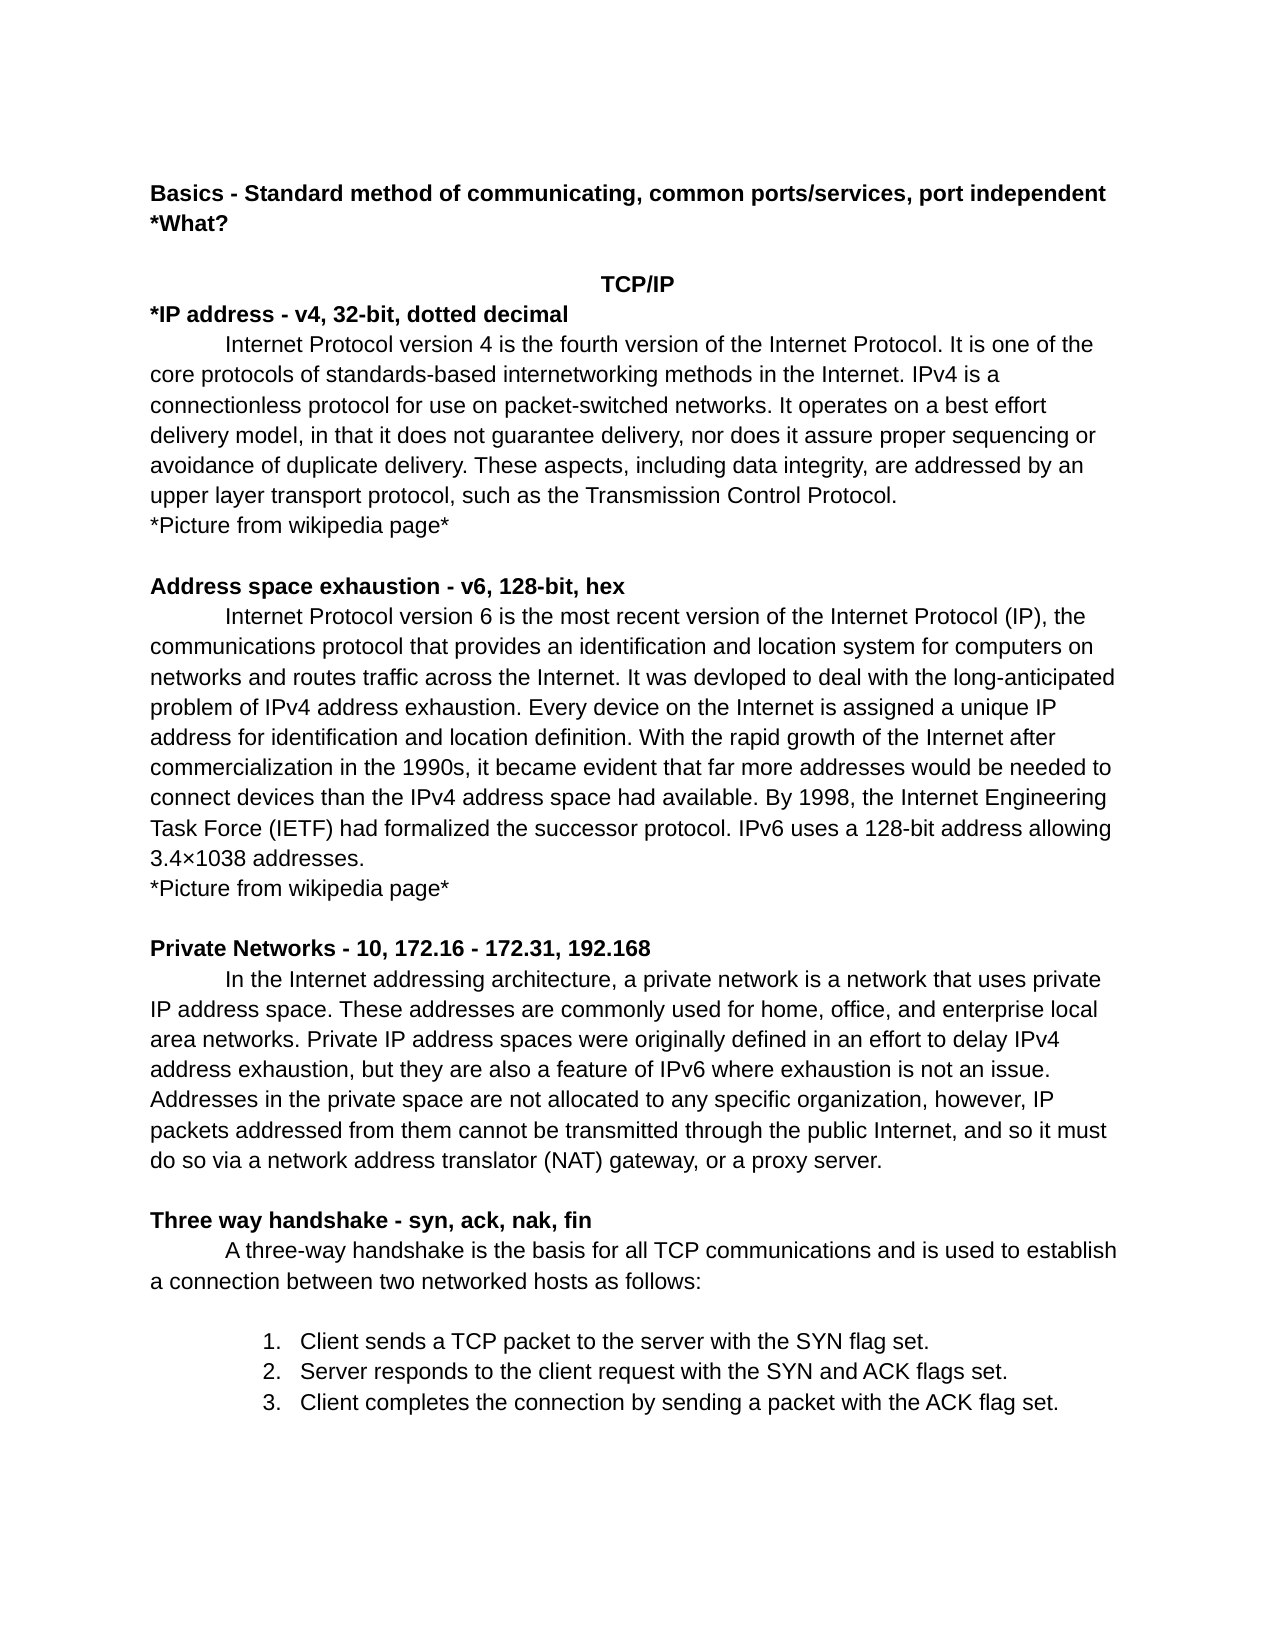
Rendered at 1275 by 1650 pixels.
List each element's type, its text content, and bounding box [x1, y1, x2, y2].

text Internet Protocol version 4 is the fourth version of the Internet Protocol. It is one of the core protocols of standards-based internetworking methods in the Internet. IPv4 is a connectionless protocol for use on packet-switched networks. It operates on a best effort delivery model, in that it does not guarantee delivery, nor does it assure proper sequencing or avoidance of duplicate delivery. These aspects, including data integrity, are addressed by an upper layer transport protocol, such as the Transmission Control Protocol. [150, 331, 1125, 509]
text TCP/IP [150, 271, 1125, 297]
text Basics - Standard method of communicating, common ports/services, port independent [150, 180, 1125, 207]
text *What? [150, 210, 1125, 237]
text Three way handshake - syn, ack, nak, fin [150, 1207, 1125, 1234]
text Internet Protocol version 6 is the most recent version of the Internet Protocol (IP), the communications protocol that provides an identification and location system for computers on networks and routes traffic across the Internet. It was devloped to deal with the long-anticipated problem of IPv4 address exhaustion. Every device on the Internet is assigned a unique IP address for identification and location definition. With the rapid growth of the Internet after commercialization in the 1990s, it became evident that far more addresses would be needed to connect devices than the IPv4 address space had available. By 1998, the Internet Engineering Task Force (IETF) had formalized the successor protocol. IPv6 uses a 128-bit address allowing 3.4×1038 addresses. [150, 603, 1125, 871]
text In the Internet addressing architecture, a private network is a network that uses private IP address space. These addresses are commonly used for home, office, and enterprise local area networks. Private IP address spaces were originally defined in an effort to delay IPv4 address exhaustion, but they are also a feature of IPv6 where exhaustion is not an issue. Addresses in the private space are not allocated to any specific organization, however, IP packets addressed from them cannot be transmitted through the public Internet, and so it must do so via a network address translator (NAT) gateway, or a proxy server. [150, 966, 1125, 1173]
list Client completes the connection by sending a packet with the ACK flag set. [262, 1388, 1125, 1415]
text A three-way handshake is the basis for all TCP communications and is used to establish a connection between two networked hosts as follows: [150, 1237, 1125, 1294]
text *IP address - v4, 32-bit, dotted decimal [150, 301, 1125, 327]
list Client sends a TCP packet to the server with the SYN flag set. [262, 1328, 1125, 1354]
list Server responds to the client request with the SYN and ACK flags set. [262, 1358, 1125, 1385]
text *Picture from wikipedia page* [150, 512, 1125, 539]
text Private Networks - 10, 172.16 - 172.31, 192.168 [150, 935, 1125, 962]
text Address space exhaustion - v6, 128-bit, hex [150, 573, 1125, 599]
text *Picture from wikipedia page* [150, 875, 1125, 901]
